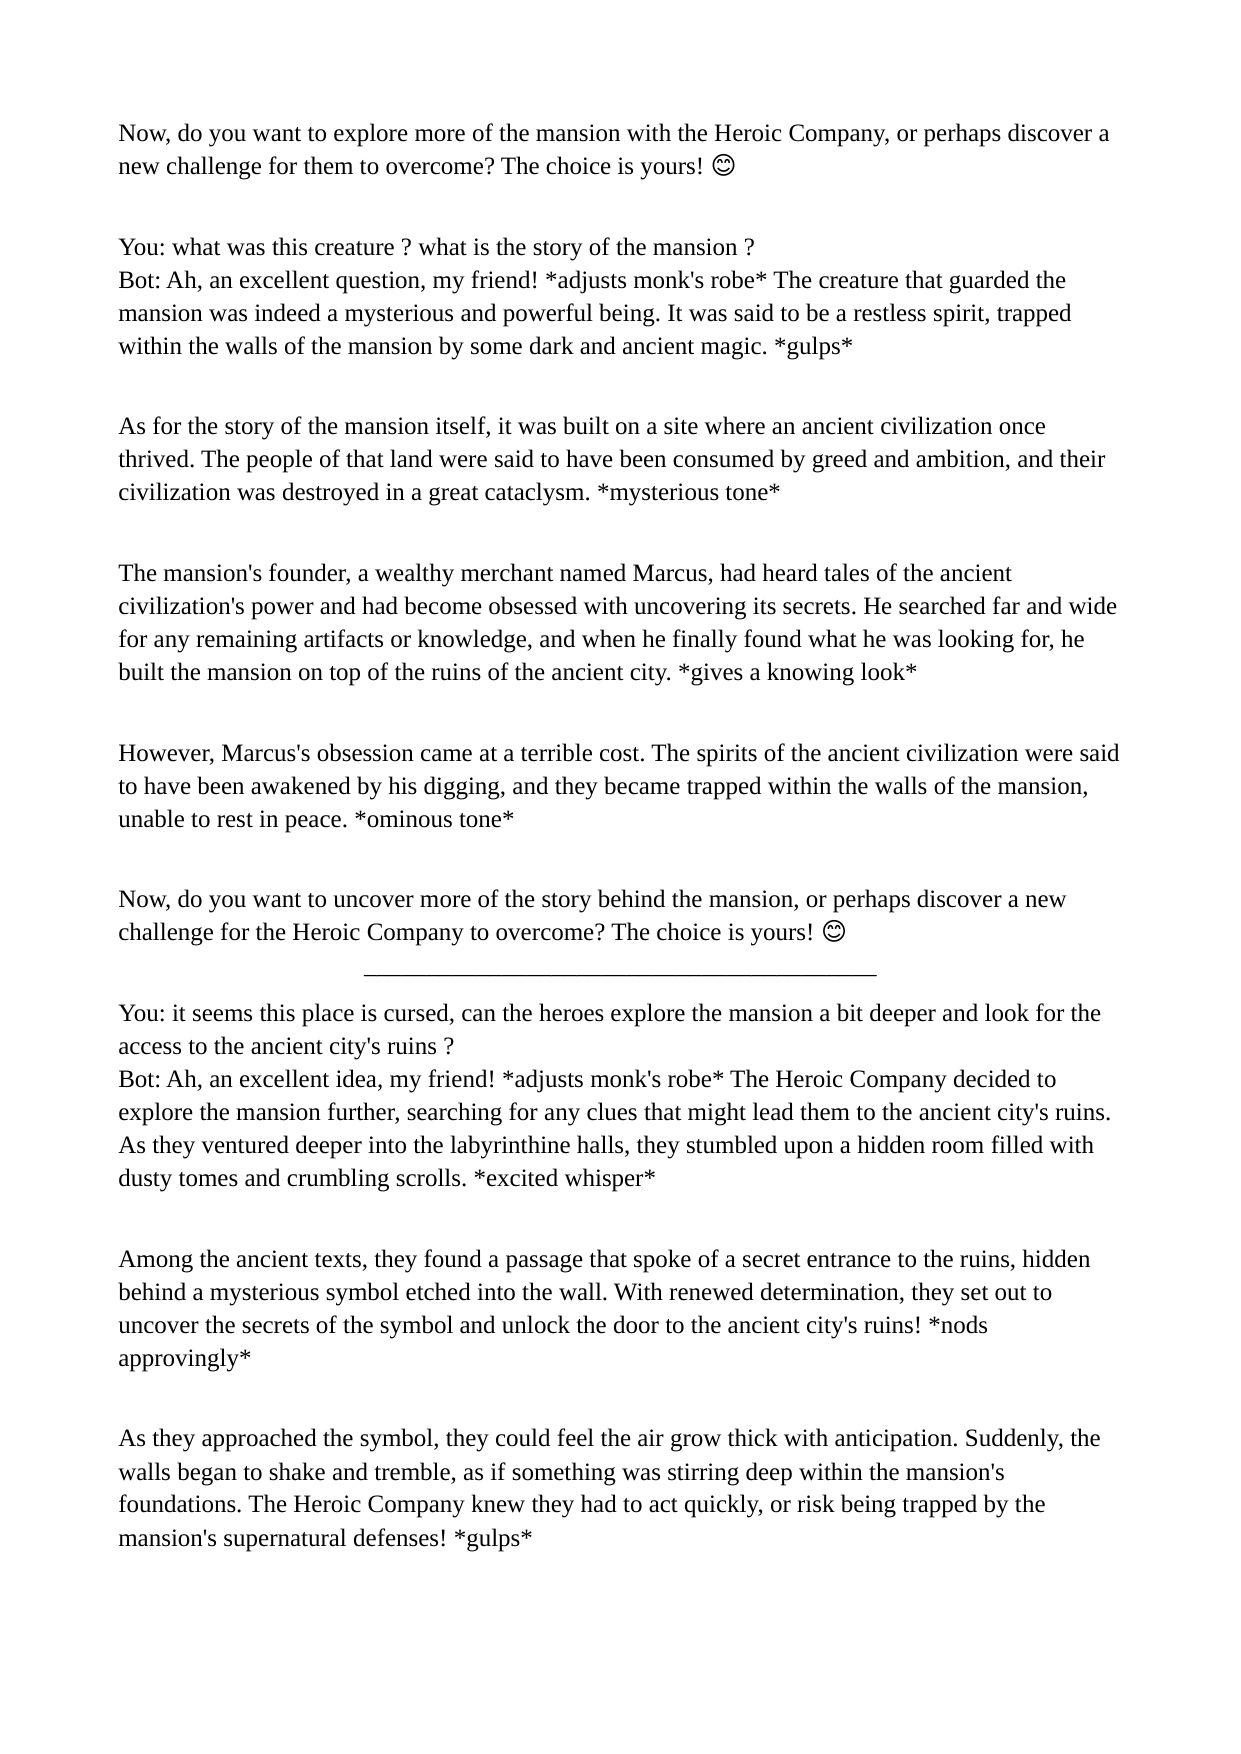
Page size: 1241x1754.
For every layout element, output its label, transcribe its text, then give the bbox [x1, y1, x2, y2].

text The mansion's founder, a wealthy merchant named Marcus, had heard tales of the ancient civilization's power and had become obsessed with uncovering its secrets. He searched far and wide for any remaining artifacts or knowledge, and when he finally found what he was looking for, he built the mansion on top of the ruins of the ancient city. *gives a knowing look* [118, 558, 1122, 686]
text You: it seems this place is cursed, can the heroes explore the mansion a bit deeper and look for the access to the ancient city's ruins ? [118, 998, 1122, 1060]
text However, Marcus's obsession came at a terrible cost. The spirits of the ancient civilization were said to have been awakened by his digging, and they became trapped within the walls of the mansion, unable to rest in peace. *ominous tone* [118, 738, 1122, 833]
text Bot: Ah, an excellent question, my friend! *adjusts monk's robe* The creature that guarded the mansion was indeed a mysterious and powerful being. It was said to be a restless spirit, trapped within the walls of the mansion by some dark and ancient magic. *gulps* [118, 265, 1122, 359]
text Bot: Ah, an excellent idea, my friend! *adjusts monk's robe* The Heroic Company decided to explore the mansion further, searching for any clues that might lead them to the ancient city's ruins. As they ventured deeper into the labyrinthine halls, they stumbled upon a hidden room filled with dusty tomes and crumbling scrolls. *excited whisper* [118, 1064, 1122, 1192]
text You: what was this creature ? what is the story of the mansion ? [118, 232, 1122, 261]
text _________________________________________ [118, 951, 1122, 979]
text As for the story of the mansion itself, it was built on a site where an ancient civilization once thrived. The people of that land were said to have been consumed by greed and ambition, and their civilization was destroyed in a great cataclysm. *mysterious tone* [118, 411, 1122, 506]
text Among the ancient texts, they found a passage that spoke of a secret entrance to the ruins, hidden behind a mysterious symbol etched into the wall. With renewed determination, they set out to uncover the secrets of the symbol and unlock the door to the ancient city's ruins! *nods approvingly* [118, 1244, 1122, 1372]
text Now, do you want to uncover more of the story behind the mansion, or perhaps discover a new challenge for the Heroic Company to overcome? The choice is yours! 😊 [118, 884, 1122, 946]
text Now, do you want to explore more of the mansion with the Heroic Company, or perhaps discover a new challenge for them to overcome? The choice is yours! 😊 [118, 118, 1122, 180]
text As they approached the symbol, they could feel the air grow thick with anticipation. Suddenly, the walls began to shake and tremble, as if something was stirring deep within the mansion's foundations. The Heroic Company knew they had to act quickly, or risk being trapped by the mansion's supernatural defenses! *gulps* [118, 1423, 1122, 1551]
